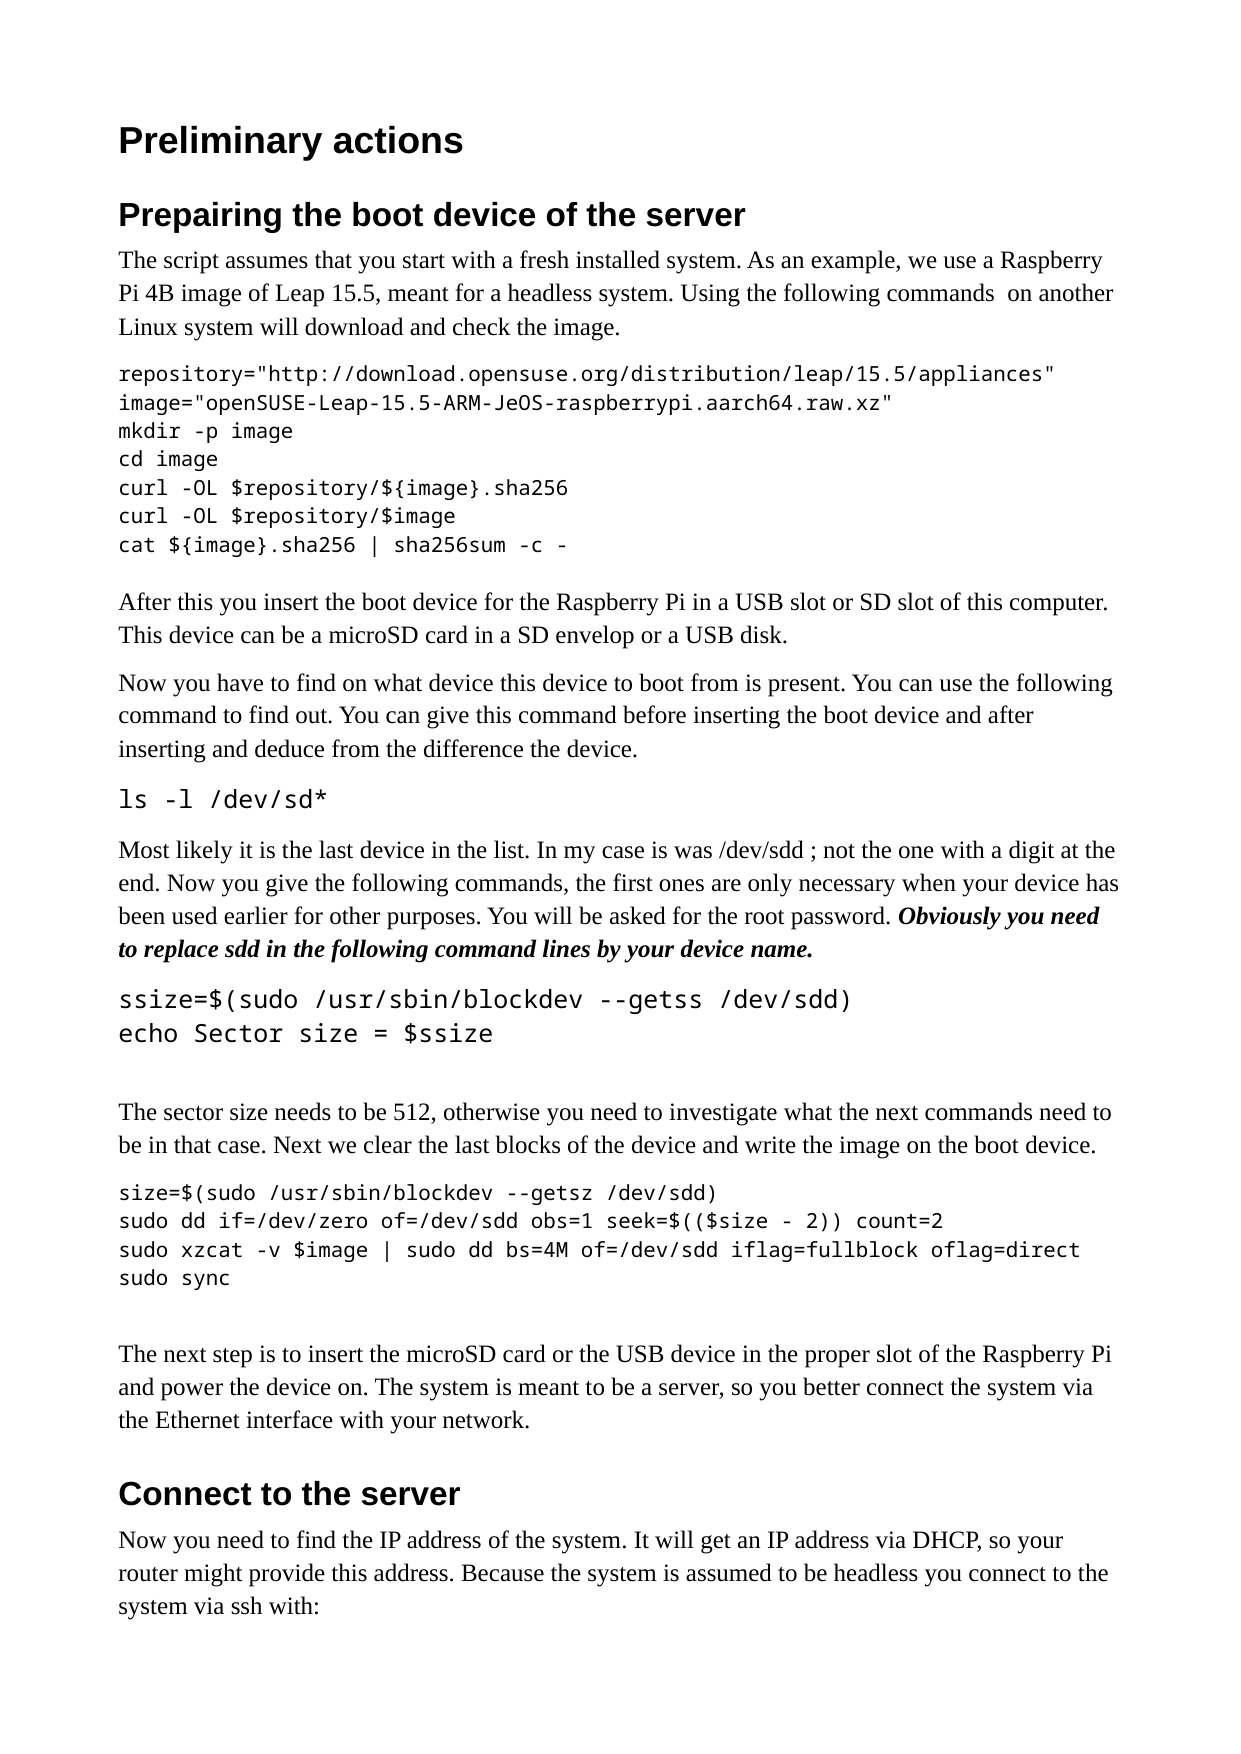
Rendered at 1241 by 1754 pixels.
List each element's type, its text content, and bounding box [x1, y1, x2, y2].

text image="openSUSE-Leap-15.5-ARM-JeOS-raspberrypi.aarch64.raw.xz" [118, 388, 1122, 416]
text Most likely it is the last device in the list. In my case is was /dev/sdd ; not the one with a digit at the end. Now you give the following commands, the first ones are only necessary when your device has been used earlier for other purposes. You will be asked for the root password. Obviously you need to replace sdd in the following command lines by your device name. [118, 835, 1122, 963]
text curl -OL $repository/${image}.sha256 [118, 473, 1122, 501]
subtitle Connect to the server [118, 1474, 1122, 1512]
text sudo xzcat -v $image | sudo dd bs=4M of=/dev/sdd iflag=fullblock oflag=direct [118, 1235, 1122, 1263]
text sudo sync [118, 1263, 1122, 1292]
text size=$(sudo /usr/sbin/blockdev --getsz /dev/sdd) [118, 1178, 1122, 1206]
text After this you insert the boot device for the Raspberry Pi in a USB slot or SD slot of this computer. This device can be a microSD card in a SD envelop or a USB disk. [118, 587, 1122, 649]
subtitle Preliminary actions [118, 118, 1122, 161]
text repository="http://download.opensuse.org/distribution/leap/15.5/appliances" [118, 359, 1122, 388]
text curl -OL $repository/$image [118, 501, 1122, 530]
text The sector size needs to be 512, otherwise you need to investigate what the next commands need to be in that case. Next we clear the last blocks of the device and write the image on the boot device. [118, 1097, 1122, 1159]
text The next step is to insert the microSD card or the USB device in the proper slot of the Raspberry Pi and power the device on. The system is meant to be a server, so you better connect the system via the Ethernet interface with your network. [118, 1339, 1122, 1434]
text cat ${image}.sha256 | sha256sum -c - [118, 530, 1122, 558]
text The script assumes that you start with a fresh installed system. As an example, we use a Raspberry Pi 4B image of Leap 15.5, meant for a headless system. Using the following commands on another Linux system will download and check the image. [118, 246, 1122, 340]
subtitle Prepairing the boot device of the server [118, 194, 1122, 233]
text echo Sector size = $ssize [118, 1016, 1122, 1050]
text sudo dd if=/dev/zero of=/dev/sdd obs=1 seek=$(($size - 2)) count=2 [118, 1206, 1122, 1235]
text Now you need to find the IP address of the system. It will get an IP address via DHCP, so your router might provide this address. Because the system is assumed to be headless you connect to the system via ssh with: [118, 1525, 1122, 1619]
text ssize=$(sudo /usr/sbin/blockdev --getss /dev/sdd) [118, 982, 1122, 1016]
text mkdir -p image [118, 416, 1122, 444]
text Now you have to find on what device this device to boot from is present. You can use the following command to find out. You can give this command before inserting the boot device and after inserting and deduce from the difference the device. [118, 668, 1122, 762]
text cd image [118, 444, 1122, 473]
text ls -l /dev/sd* [118, 781, 1122, 815]
